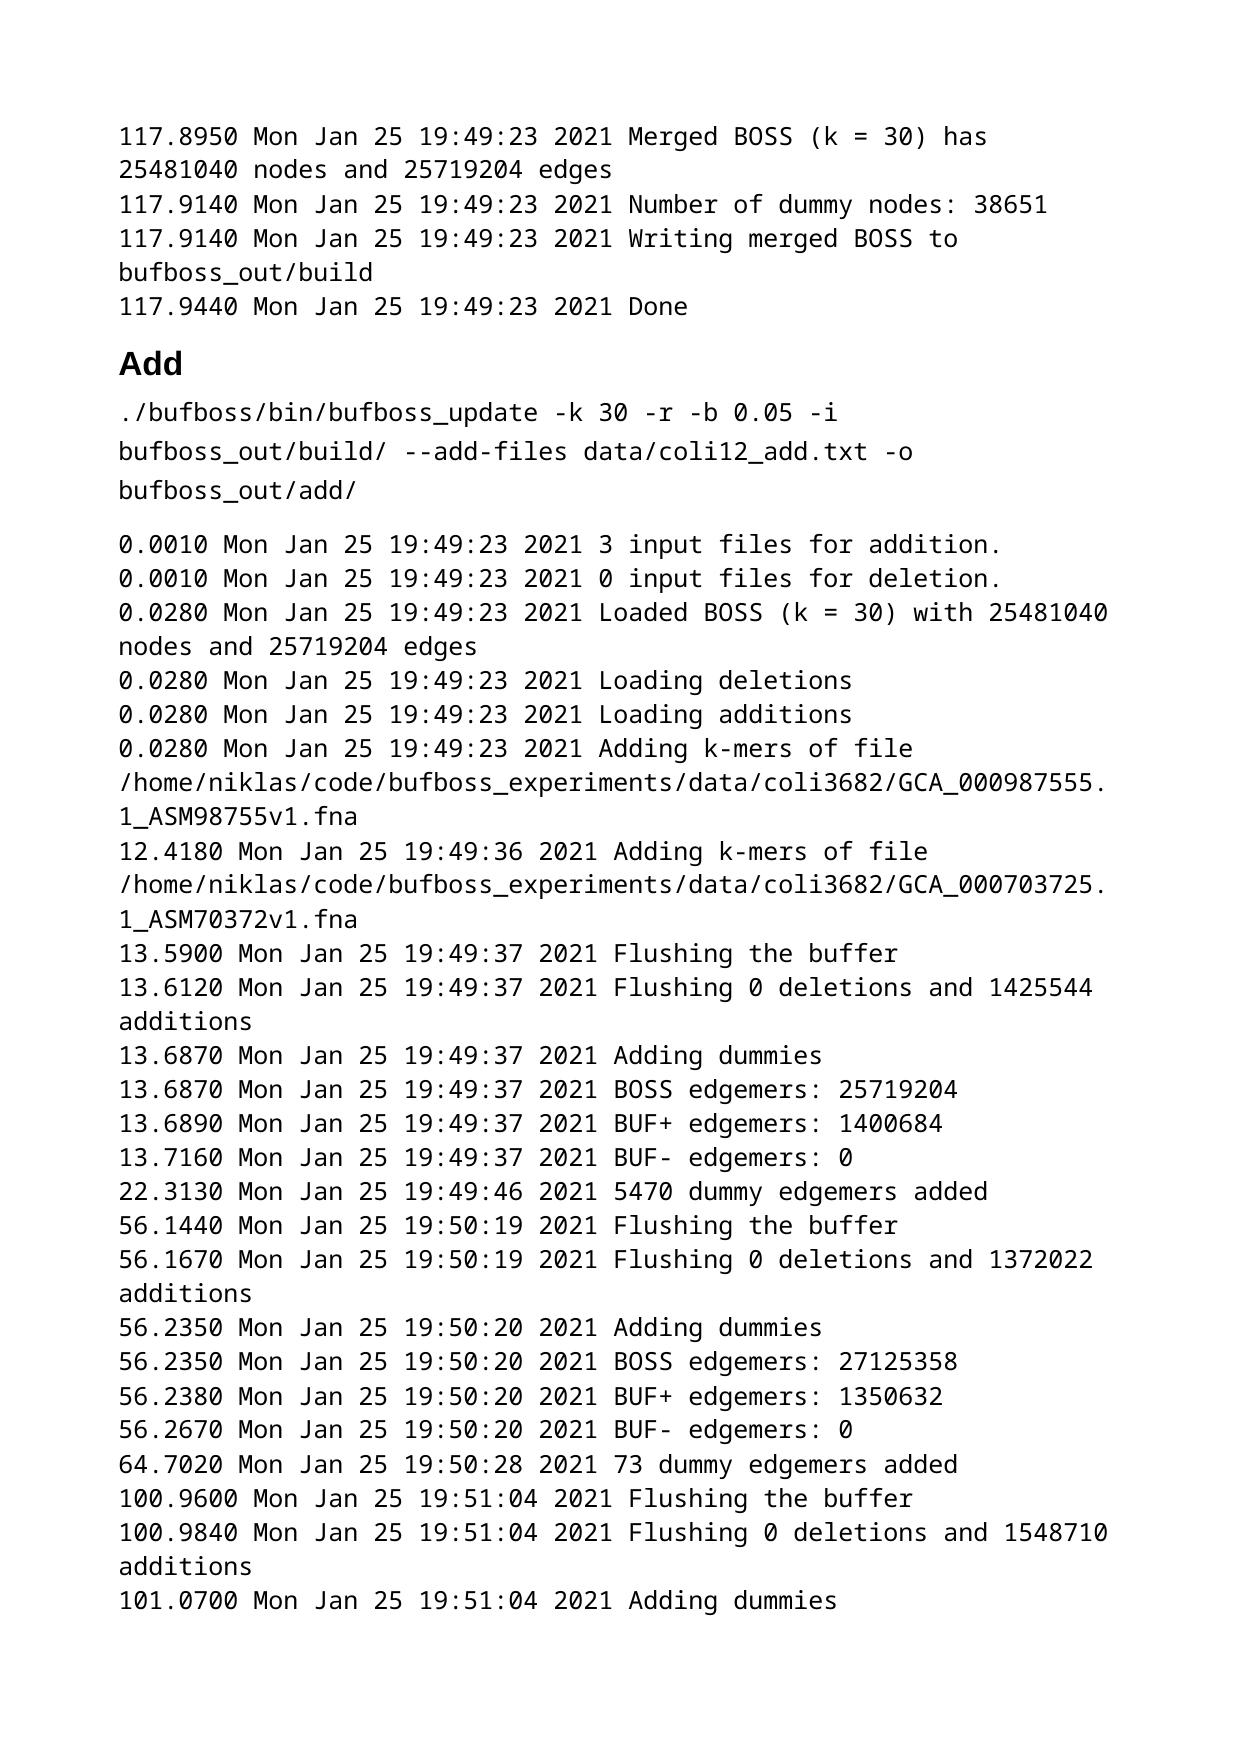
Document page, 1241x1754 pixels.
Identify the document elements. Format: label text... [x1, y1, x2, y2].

text 101.0700 Mon Jan 25 19:51:04 2021 Adding dummies [118, 1582, 1122, 1617]
text 56.2380 Mon Jan 25 19:50:20 2021 BUF+ edgemers: 1350632 [118, 1378, 1122, 1412]
text 13.5900 Mon Jan 25 19:49:37 2021 Flushing the buffer [118, 935, 1122, 969]
subtitle Add [118, 343, 1122, 382]
text 117.9440 Mon Jan 25 19:49:23 2021 Done [118, 288, 1122, 322]
text 13.6870 Mon Jan 25 19:49:37 2021 BOSS edgemers: 25719204 [118, 1072, 1122, 1106]
text 13.6890 Mon Jan 25 19:49:37 2021 BUF+ edgemers: 1400684 [118, 1106, 1122, 1140]
text 13.7160 Mon Jan 25 19:49:37 2021 BUF- edgemers: 0 [118, 1140, 1122, 1174]
text 117.8950 Mon Jan 25 19:49:23 2021 Merged BOSS (k = 30) has 25481040 nodes and 25719204 edges [118, 118, 1122, 186]
text 56.2670 Mon Jan 25 19:50:20 2021 BUF- edgemers: 0 [118, 1412, 1122, 1446]
text 13.6120 Mon Jan 25 19:49:37 2021 Flushing 0 deletions and 1425544 additions [118, 969, 1122, 1037]
text 0.0280 Mon Jan 25 19:49:23 2021 Loading deletions [118, 663, 1122, 697]
text 117.9140 Mon Jan 25 19:49:23 2021 Writing merged BOSS to bufboss_out/build [118, 220, 1122, 288]
text 13.6870 Mon Jan 25 19:49:37 2021 Adding dummies [118, 1037, 1122, 1072]
text 12.4180 Mon Jan 25 19:49:36 2021 Adding k-mers of file /home/niklas/code/bufboss_experiments/data/coli3682/GCA_000703725.1_ASM70372v1.fna [118, 833, 1122, 935]
text ./bufboss/bin/bufboss_update -k 30 -r -b 0.05 -i bufboss_out/build/ --add-files data/coli12_add.txt -o bufboss_out/add/ [118, 394, 1122, 507]
text 0.0280 Mon Jan 25 19:49:23 2021 Adding k-mers of file /home/niklas/code/bufboss_experiments/data/coli3682/GCA_000987555.1_ASM98755v1.fna [118, 731, 1122, 833]
text 64.7020 Mon Jan 25 19:50:28 2021 73 dummy edgemers added [118, 1446, 1122, 1480]
text 56.2350 Mon Jan 25 19:50:20 2021 BOSS edgemers: 27125358 [118, 1344, 1122, 1378]
text 0.0010 Mon Jan 25 19:49:23 2021 3 input files for addition. [118, 527, 1122, 561]
text 0.0280 Mon Jan 25 19:49:23 2021 Loading additions [118, 697, 1122, 731]
text 22.3130 Mon Jan 25 19:49:46 2021 5470 dummy edgemers added [118, 1174, 1122, 1208]
text 100.9840 Mon Jan 25 19:51:04 2021 Flushing 0 deletions and 1548710 additions [118, 1514, 1122, 1582]
text 56.1670 Mon Jan 25 19:50:19 2021 Flushing 0 deletions and 1372022 additions [118, 1242, 1122, 1310]
text 56.2350 Mon Jan 25 19:50:20 2021 Adding dummies [118, 1310, 1122, 1344]
text 0.0010 Mon Jan 25 19:49:23 2021 0 input files for deletion. [118, 561, 1122, 595]
text 56.1440 Mon Jan 25 19:50:19 2021 Flushing the buffer [118, 1208, 1122, 1242]
text 0.0280 Mon Jan 25 19:49:23 2021 Loaded BOSS (k = 30) with 25481040 nodes and 25719204 edges [118, 595, 1122, 663]
text 117.9140 Mon Jan 25 19:49:23 2021 Number of dummy nodes: 38651 [118, 186, 1122, 220]
text 100.9600 Mon Jan 25 19:51:04 2021 Flushing the buffer [118, 1480, 1122, 1514]
